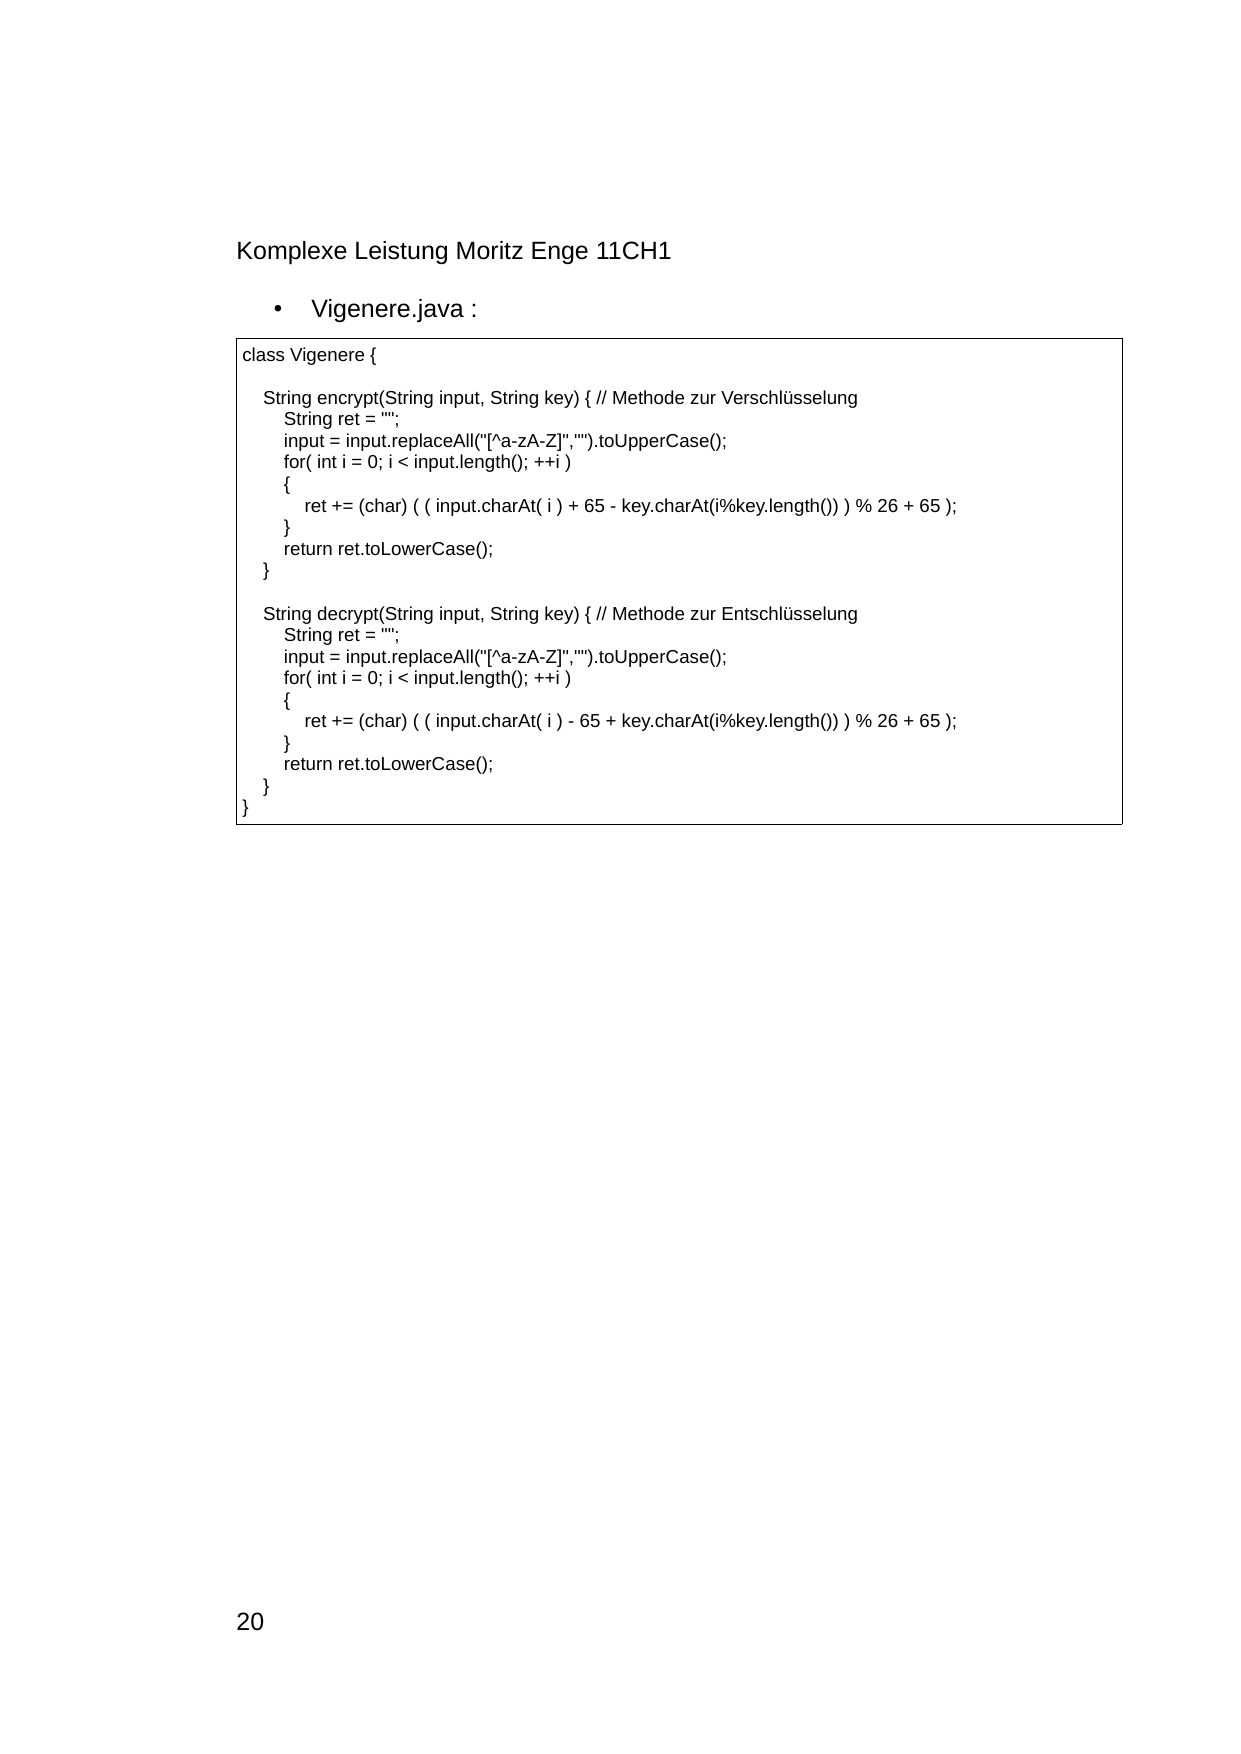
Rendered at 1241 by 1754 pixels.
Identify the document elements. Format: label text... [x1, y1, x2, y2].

list Vigenere.java : [274, 294, 1122, 323]
table_header class Vigenere { String encrypt(String input, String key) { // Methode zur Verschlüsselung String ret = ""; input = input.replaceAll("[^a-zA-Z]","").toUpperCase(); for( int i = 0; i < input.length(); ++i ) { ret += (char) ( ( input.charAt( i ) + 65 - key.charAt(i%key.length()) ) % 26 + 65 ); } return ret.toLowerCase(); } String decrypt(String input, String key) { // Methode zur Entschlüsselung String ret = ""; input = input.replaceAll("[^a-zA-Z]","").toUpperCase(); for( int i = 0; i < input.length(); ++i ) { ret += (char) ( ( input.charAt( i ) - 65 + key.charAt(i%key.length()) ) % 26 + 65 ); } return ret.toLowerCase(); } } [237, 339, 1122, 824]
